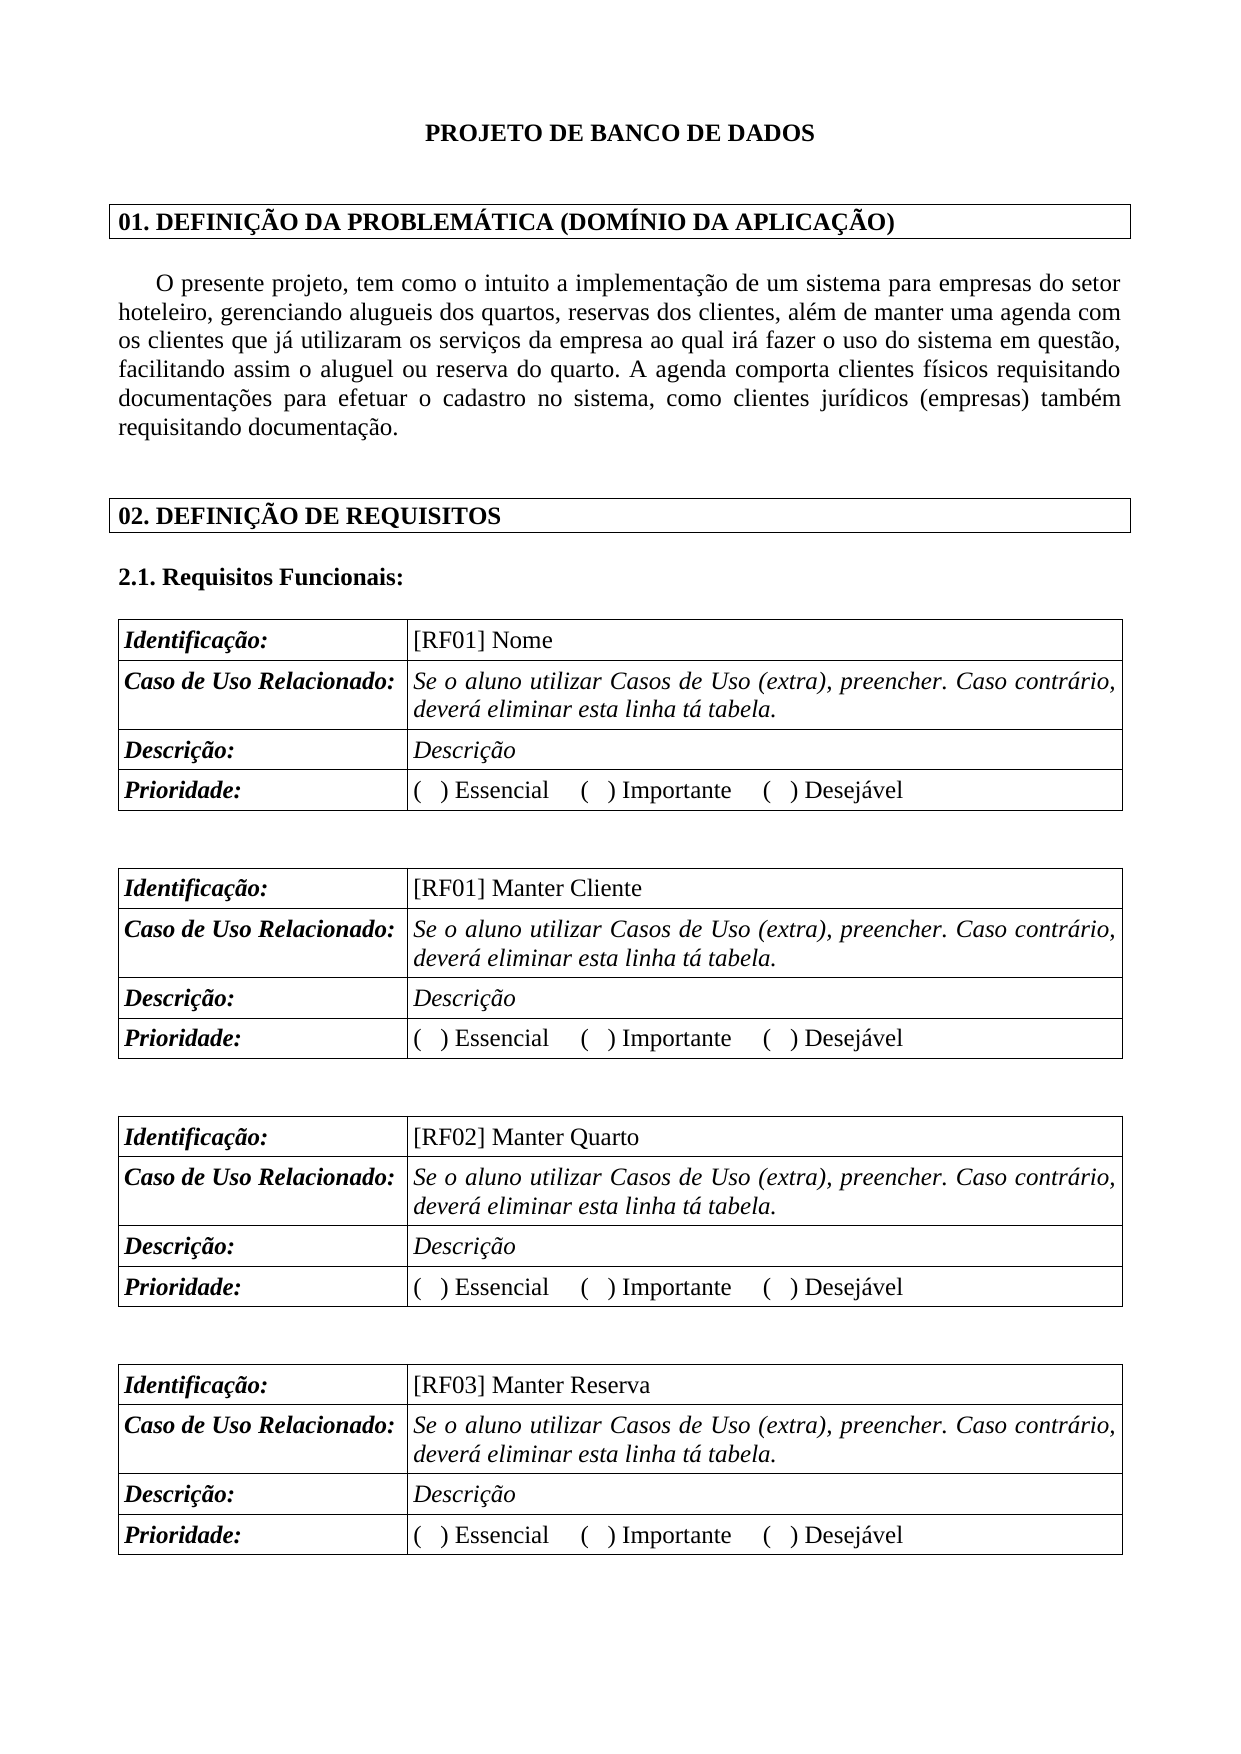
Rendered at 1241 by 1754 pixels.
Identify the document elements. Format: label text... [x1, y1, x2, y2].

table_header Identificação: [119, 620, 407, 660]
table_header [RF01] Nome [408, 620, 1122, 660]
table_cell Se o aluno utilizar Casos de Uso (extra), preencher. Caso contrário, deverá eliminar esta linha tá tabela. [408, 909, 1122, 977]
table_header Identificação: [119, 1117, 407, 1156]
text 02. DEFINIÇÃO DE REQUISITOS [110, 499, 1130, 532]
table_cell Se o aluno utilizar Casos de Uso (extra), preencher. Caso contrário, deverá eliminar esta linha tá tabela. [408, 1157, 1122, 1225]
table_header Identificação: [119, 1365, 407, 1404]
table_cell Prioridade: [119, 1267, 407, 1306]
text 2.1. Requisitos Funcionais: [118, 562, 1122, 591]
table_cell Descrição [408, 1474, 1122, 1514]
table_cell ( ) Essencial ( ) Importante ( ) Desejável [408, 1267, 1122, 1306]
table_cell Caso de Uso Relacionado: [119, 1157, 407, 1225]
table_cell Descrição: [119, 978, 407, 1017]
table_cell Descrição [408, 978, 1122, 1017]
table_header [RF03] Manter Reserva [408, 1365, 1122, 1404]
table_cell Prioridade: [119, 1019, 407, 1058]
table_cell Caso de Uso Relacionado: [119, 661, 407, 729]
table_cell Descrição [408, 730, 1122, 769]
table_cell ( ) Essencial ( ) Importante ( ) Desejável [408, 1019, 1122, 1058]
table_header [RF02] Manter Quarto [408, 1117, 1122, 1156]
text PROJETO DE BANCO DE DADOS [118, 118, 1122, 147]
table_header Identificação: [119, 869, 407, 908]
text 01. DEFINIÇÃO DA PROBLEMÁTICA (DOMÍNIO DA APLICAÇÃO) [110, 205, 1130, 238]
table_cell Prioridade: [119, 770, 407, 810]
table_header [RF01] Manter Cliente [408, 869, 1122, 908]
table_cell ( ) Essencial ( ) Importante ( ) Desejável [408, 1515, 1122, 1554]
table_cell Prioridade: [119, 1515, 407, 1554]
table_cell Descrição: [119, 1226, 407, 1266]
table_cell Se o aluno utilizar Casos de Uso (extra), preencher. Caso contrário, deverá eliminar esta linha tá tabela. [408, 661, 1122, 729]
table_cell Descrição: [119, 730, 407, 769]
table_cell Caso de Uso Relacionado: [119, 909, 407, 977]
text O presente projeto, tem como o intuito a implementação de um sistema para empresas do setor hoteleiro, gerenciando alugueis dos quartos, reservas dos clientes, além de manter uma agenda com os clientes que já utilizaram os serviços da empresa ao qual irá fazer o uso do sistema em questão, facilitando assim o aluguel ou reserva do quarto. A agenda comporta clientes físicos requisitando documentações para efetuar o cadastro no sistema, como clientes jurídicos (empresas) também requisitando documentação. [118, 268, 1122, 441]
table_cell ( ) Essencial ( ) Importante ( ) Desejável [408, 770, 1122, 810]
table_cell Se o aluno utilizar Casos de Uso (extra), preencher. Caso contrário, deverá eliminar esta linha tá tabela. [408, 1405, 1122, 1473]
table_cell Descrição: [119, 1474, 407, 1514]
table_cell Descrição [408, 1226, 1122, 1266]
table_cell Caso de Uso Relacionado: [119, 1405, 407, 1473]
